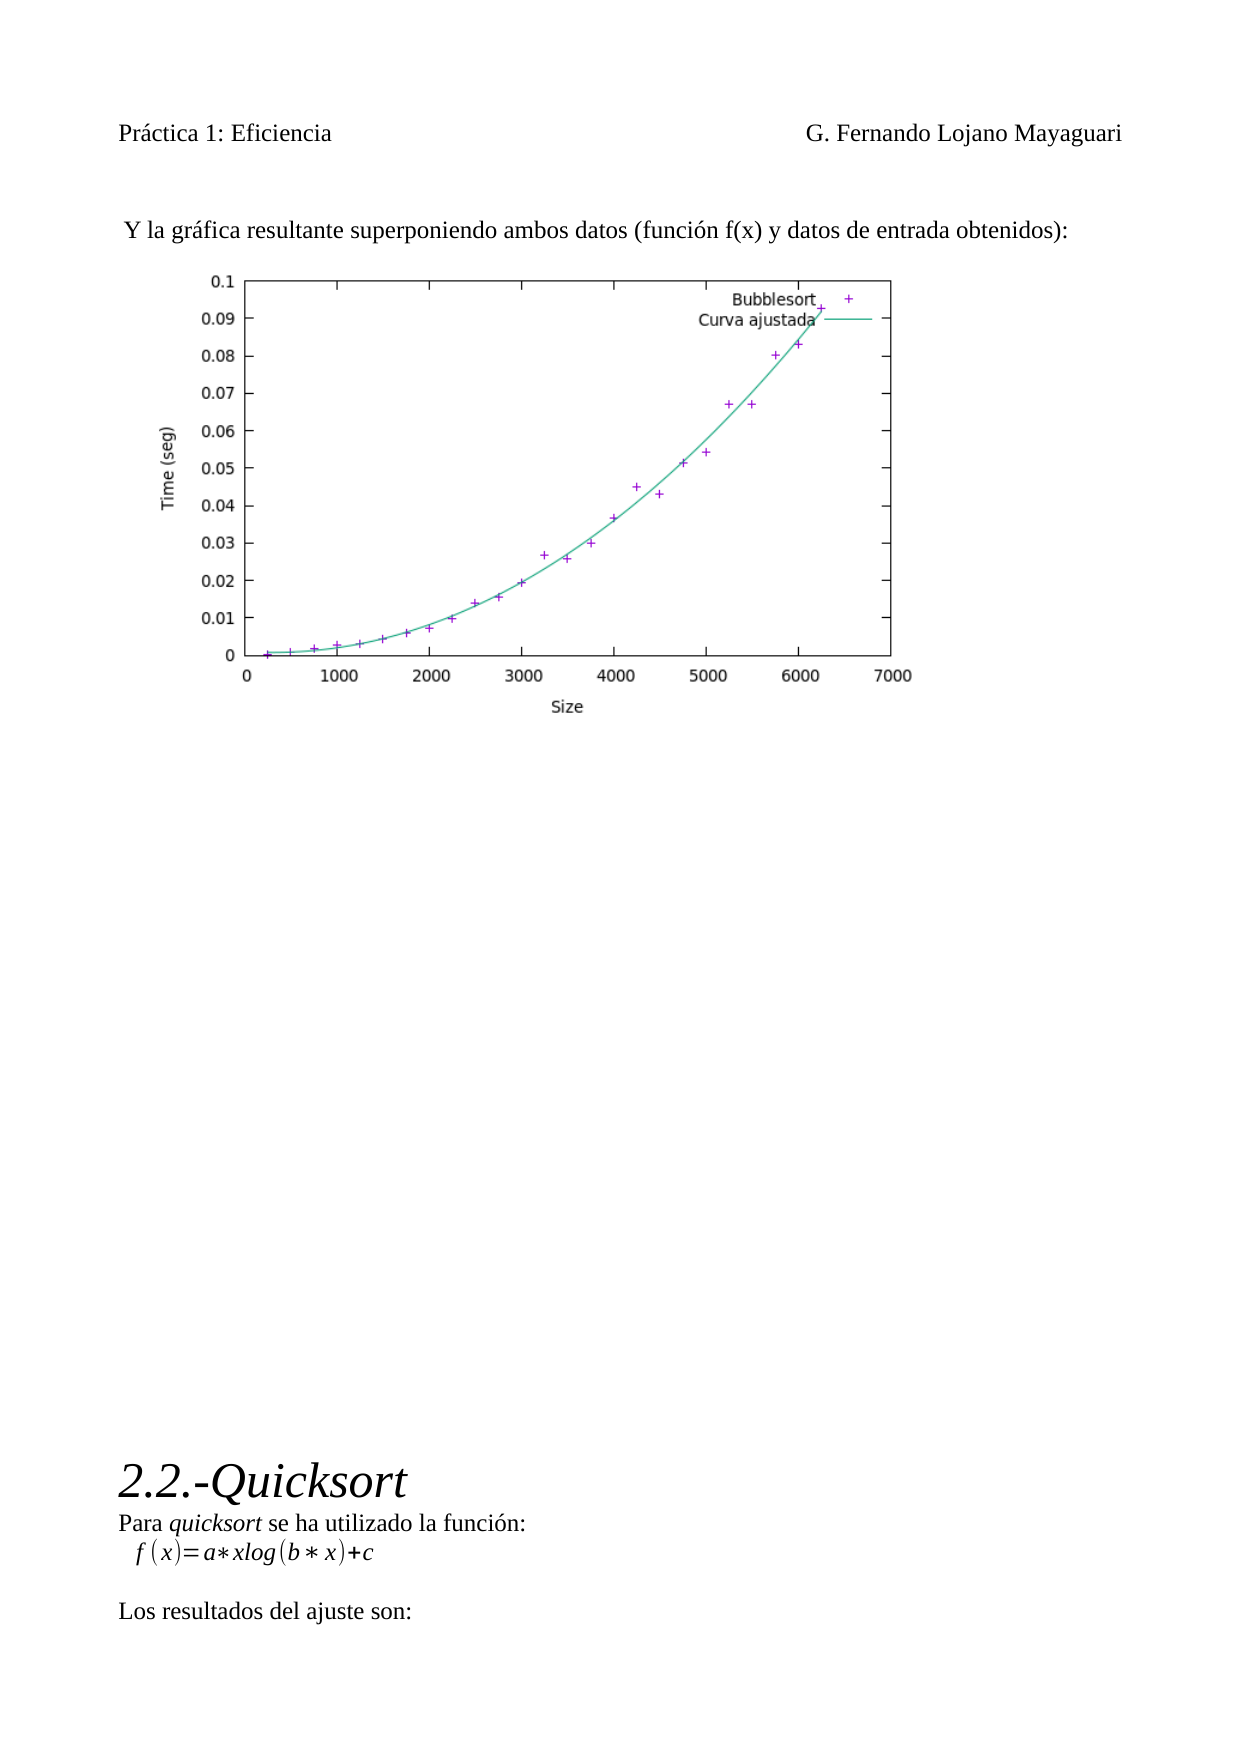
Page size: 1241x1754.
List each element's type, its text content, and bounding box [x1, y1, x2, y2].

picture [152, 260, 919, 720]
text 2.2.-Quicksort [118, 1451, 1122, 1508]
text Para quicksort se ha utilizado la función: [118, 1508, 1122, 1537]
text Los resultados del ajuste son: [118, 1596, 1122, 1625]
text Y la gráfica resultante superponiendo ambos datos (función f(x) y datos de entrada obtenidos): [118, 215, 1122, 243]
